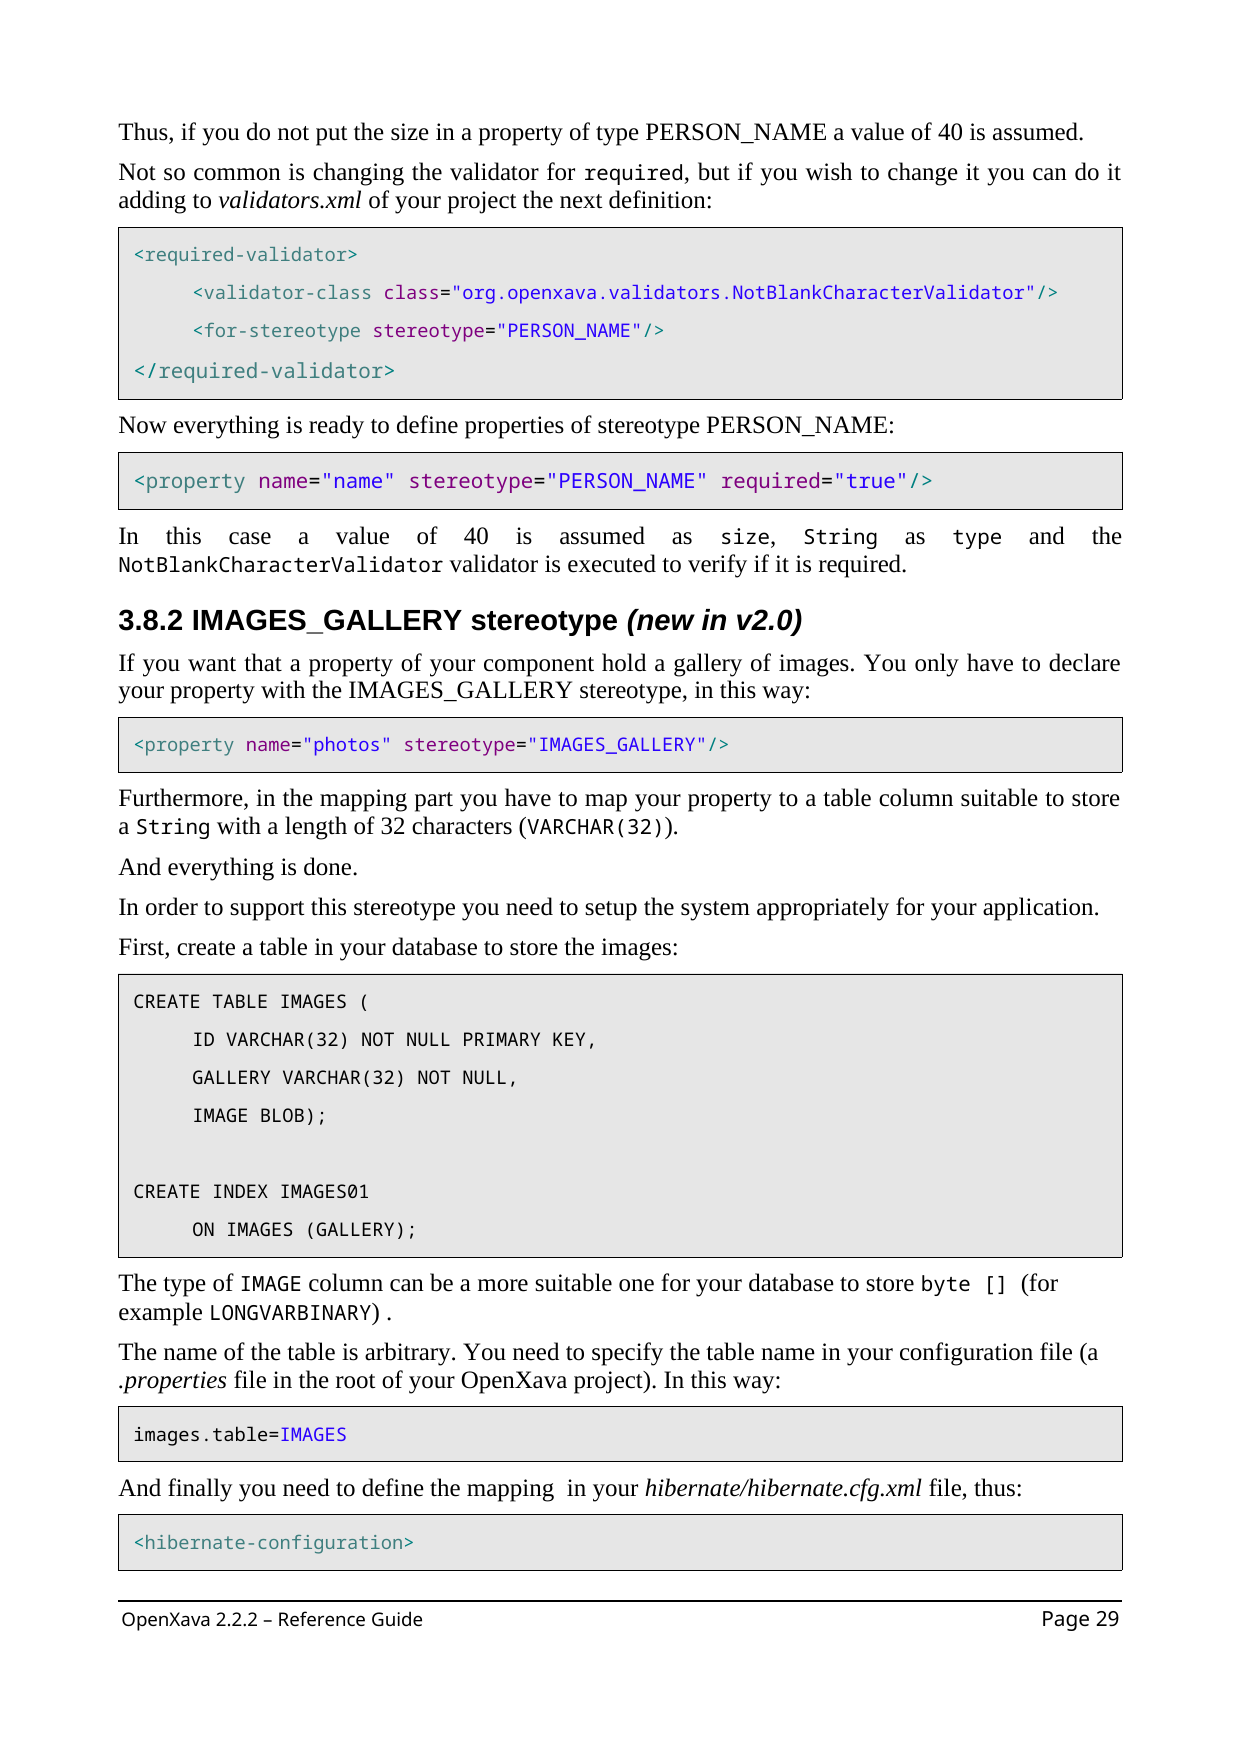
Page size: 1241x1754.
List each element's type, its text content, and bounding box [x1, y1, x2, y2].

text In order to support this stereotype you need to setup the system appropriately for your application. [118, 893, 1122, 921]
text <hibernate-configuration> [119, 1515, 1122, 1570]
text CREATE INDEX IMAGES01 [119, 1164, 1122, 1202]
text And everything is done. [118, 853, 1122, 881]
text <validator-class class="org.openxava.validators.NotBlankCharacterValidator"/> [119, 265, 1122, 303]
text ON IMAGES (GALLERY); [119, 1202, 1122, 1257]
text The name of the table is arbitrary. You need to specify the table name in your configuration file (a .properties file in the root of your OpenXava project). In this way: [118, 1338, 1122, 1394]
text First, create a table in your database to store the images: [118, 933, 1122, 961]
text GALLERY VARCHAR(32) NOT NULL, [119, 1049, 1122, 1088]
text <property name="name" stereotype="PERSON_NAME" required="true"/> [119, 453, 1122, 509]
text <property name="photos" stereotype="IMAGES_GALLERY"/> [119, 718, 1122, 772]
text images.table=IMAGES [119, 1407, 1122, 1461]
text Not so common is changing the validator for required, but if you wish to change it you can do it adding to validators.xml of your project the next definition: [118, 158, 1122, 214]
text <required-validator> [119, 228, 1122, 265]
text And finally you need to define the mapping in your hibernate/hibernate.cfg.xml file, thus: [118, 1474, 1122, 1502]
text Furthermore, in the mapping part you have to map your property to a table column suitable to store a String with a length of 32 characters (VARCHAR(32)). [118, 784, 1122, 840]
text </required-validator> [119, 341, 1122, 399]
text Thus, if you do not put the size in a property of type PERSON_NAME a value of 40 is assumed. [118, 118, 1122, 146]
text CREATE TABLE IMAGES ( [119, 975, 1122, 1012]
text In this case a value of 40 is assumed as size, String as type and the NotBlankCharacterValidator validator is executed to verify if it is required. [118, 522, 1122, 578]
text Now everything is ready to define properties of stereotype PERSON_NAME: [118, 411, 1122, 439]
text The type of IMAGE column can be a more suitable one for your database to store byte [] (for example LONGVARBINARY) . [118, 1269, 1122, 1326]
text If you want that a property of your component hold a gallery of images. You only have to declare your property with the IMAGES_GALLERY stereotype, in this way: [118, 649, 1122, 704]
text ID VARCHAR(32) NOT NULL PRIMARY KEY, [119, 1012, 1122, 1049]
subtitle IMAGES_GALLERY stereotype (new in v2.0) [118, 603, 1122, 636]
text IMAGE BLOB); [119, 1088, 1122, 1126]
text <for-stereotype stereotype="PERSON_NAME"/> [119, 303, 1122, 341]
